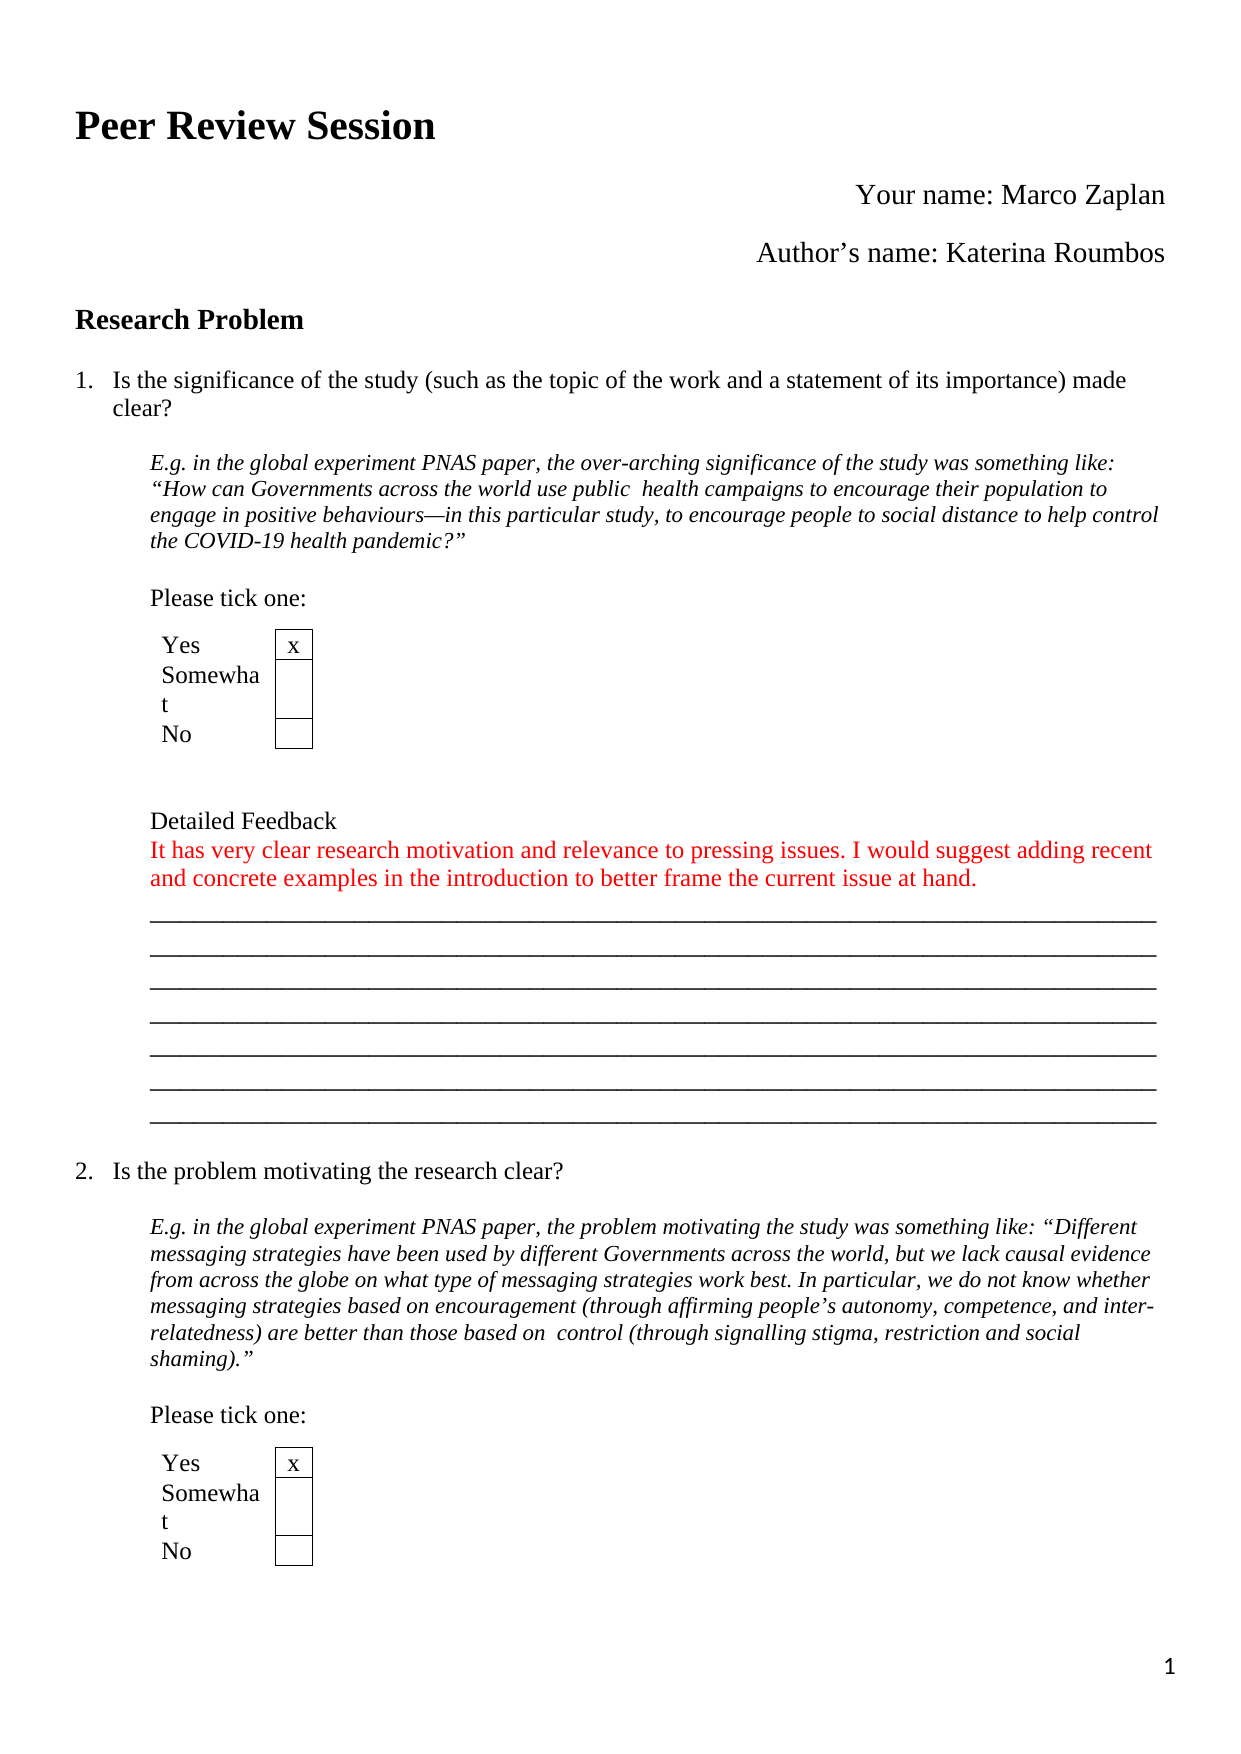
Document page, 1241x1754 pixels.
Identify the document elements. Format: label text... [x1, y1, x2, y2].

list Is the problem motivating the research clear? [75, 1156, 1165, 1184]
list Is the significance of the study (such as the topic of the work and a statement of its importance) made clear? [75, 365, 1165, 422]
text Please tick one: [150, 1400, 1165, 1429]
text E.g. in the global experiment PNAS paper, the problem motivating the study was something like: “Different messaging strategies have been used by different Governments across the world, but we lack causal evidence from across the globe on what type of messaging strategies work best. In particular, we do not know whether messaging strategies based on encouragement (through affirming people’s autonomy, competence, and inter-relatedness) are better than those based on control (through signalling stigma, restriction and social shaming).” [150, 1213, 1165, 1371]
table_cell [276, 1478, 312, 1535]
table_cell [276, 1536, 312, 1565]
table_cell No [150, 718, 275, 747]
text Peer Review Session [75, 100, 1165, 148]
text E.g. in the global experiment PNAS paper, the over-arching significance of the study was something like: “How can Governments across the world use public health campaigns to encourage their population to engage in positive behaviours—in this particular study, to encourage people to social distance to help control the COVID-19 health pandemic?” [150, 448, 1165, 554]
table_cell [276, 660, 312, 718]
table_cell No [150, 1535, 275, 1565]
text Please tick one: [150, 583, 1165, 611]
table_cell Somewhat [150, 659, 275, 718]
text Research Problem [75, 302, 1165, 336]
table_cell [276, 719, 312, 747]
text Author’s name: Katerina Roumbos [75, 235, 1165, 269]
table_header Yes [150, 629, 275, 659]
table_header x [276, 630, 312, 659]
text It has very clear research motivation and relevance to pressing issues. I would suggest adding recent and concrete examples in the introduction to better frame the current issue at hand. [150, 835, 1165, 892]
text ___________________________________________________________________________________________________________________________________________________________________________________________________________________________________________________________________________________________________________________________________________________________________________________________________________________________________________________________________________________________________ [150, 892, 1165, 1127]
text Your name: Marco Zaplan [75, 177, 1165, 210]
text Detailed Feedback [150, 806, 1165, 835]
table_header x [276, 1448, 312, 1477]
table_cell Somewhat [150, 1477, 275, 1535]
table_header Yes [150, 1447, 275, 1477]
